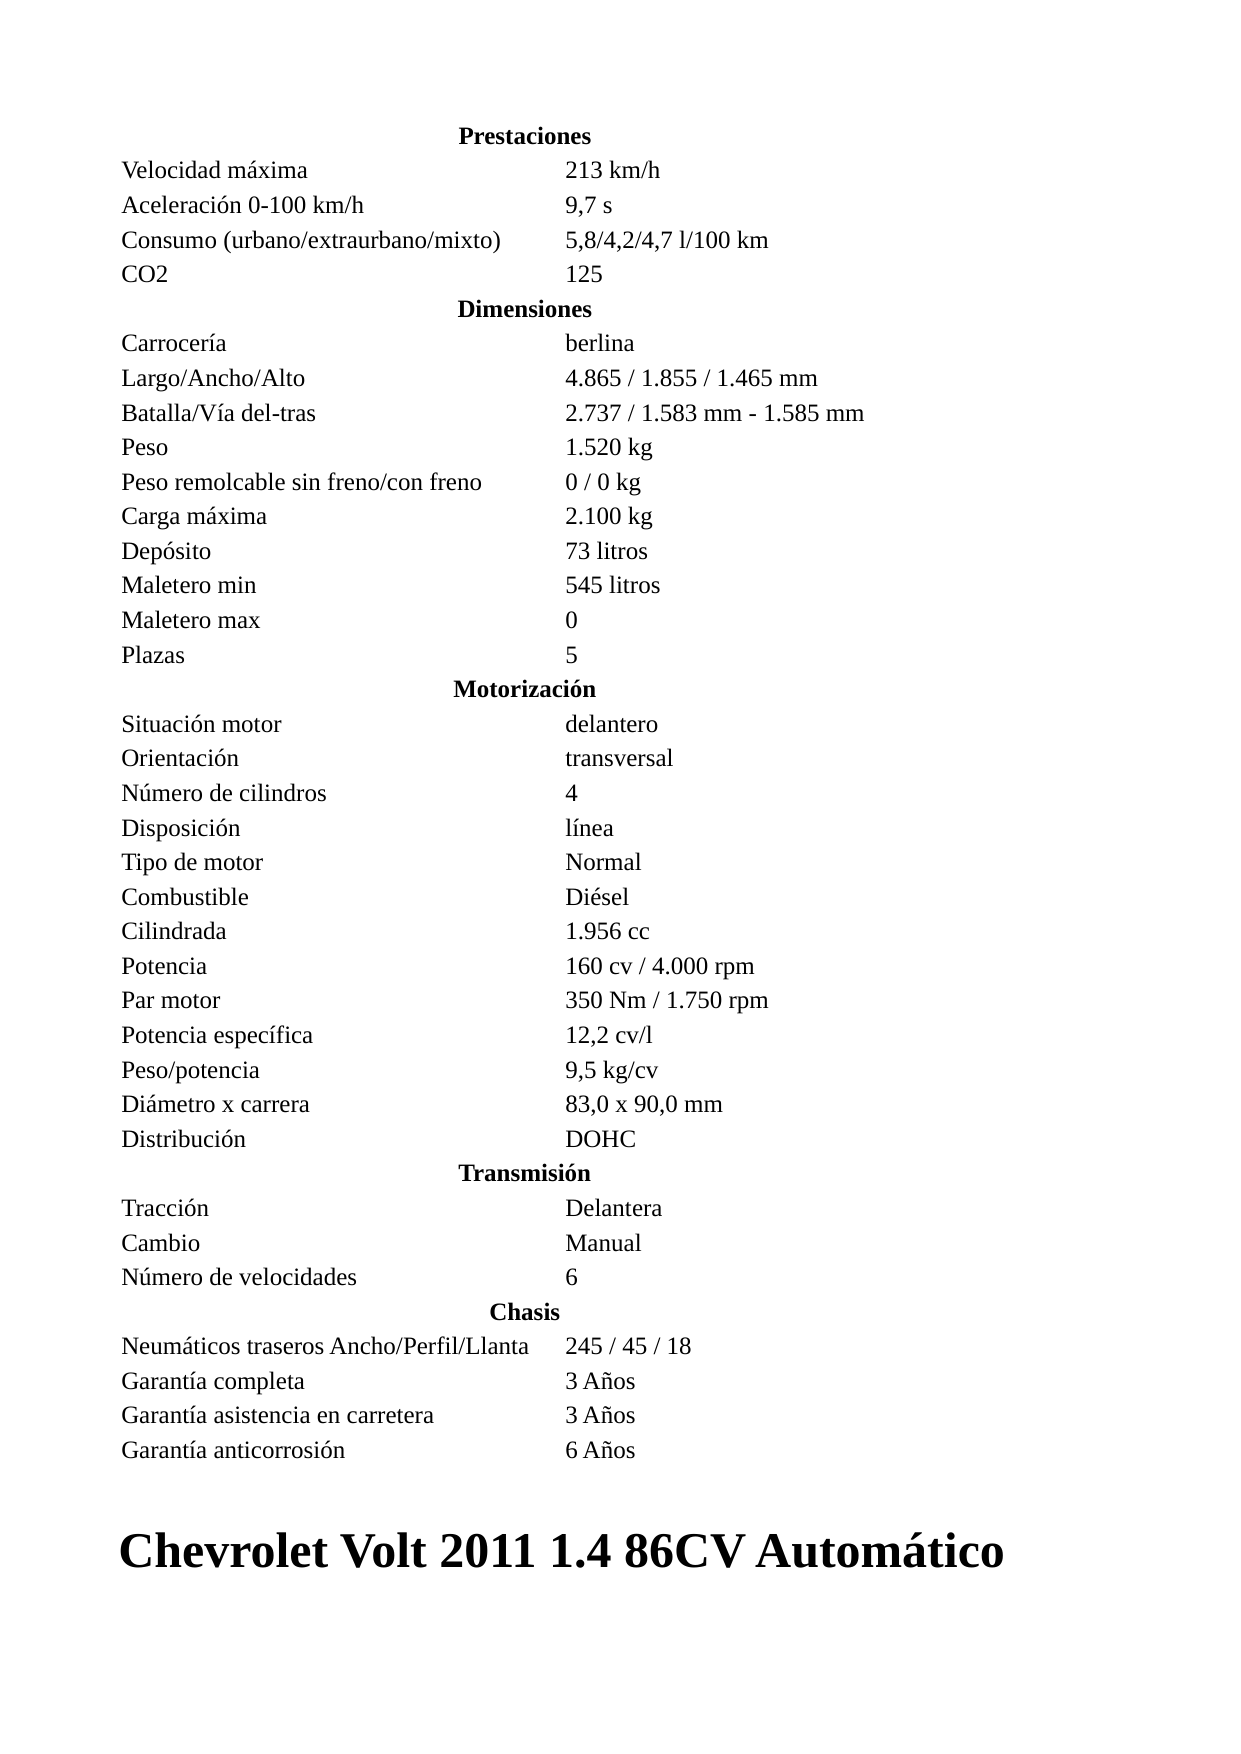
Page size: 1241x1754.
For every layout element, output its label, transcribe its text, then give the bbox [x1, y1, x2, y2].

table_cell Diámetro x carrera [118, 1086, 562, 1121]
subtitle Chevrolet Volt 2011 1.4 86CV Automático [118, 1521, 1122, 1578]
table_cell Chasis [118, 1294, 931, 1328]
table_cell 1.956 cc [562, 914, 931, 948]
table_cell 3 Años [562, 1398, 931, 1432]
table_cell Normal [562, 844, 931, 879]
table_cell Dimensiones [118, 291, 931, 326]
table_cell 5,8/4,2/4,7 l/100 km [562, 222, 931, 256]
table_cell Maletero max [118, 602, 562, 637]
table_cell 0 [562, 602, 931, 637]
table_cell Tipo de motor [118, 844, 562, 879]
table_cell Combustible [118, 879, 562, 913]
table_cell Garantía completa [118, 1363, 562, 1398]
table_cell línea [562, 810, 931, 844]
table_cell Carga máxima [118, 499, 562, 533]
table_cell 5 [562, 637, 931, 671]
table_cell Peso/potencia [118, 1052, 562, 1086]
table_cell 3 Años [562, 1363, 931, 1398]
table_cell Plazas [118, 637, 562, 671]
table_cell 12,2 cv/l [562, 1017, 931, 1052]
table_cell Maletero min [118, 568, 562, 602]
table_cell Cambio [118, 1225, 562, 1259]
table_cell Aceleración 0-100 km/h [118, 187, 562, 222]
table_cell Peso [118, 429, 562, 464]
table_cell 350 Nm / 1.750 rpm [562, 983, 931, 1017]
table_cell Manual [562, 1225, 931, 1259]
table_cell Neumáticos traseros Ancho/Perfil/Llanta [118, 1329, 562, 1363]
table_cell Tracción [118, 1190, 562, 1225]
table_cell 245 / 45 / 18 [562, 1329, 931, 1363]
table_cell berlina [562, 326, 931, 360]
table_cell 9,7 s [562, 187, 931, 222]
table_cell Potencia [118, 948, 562, 983]
table_cell Situación motor [118, 706, 562, 741]
table_cell 0 / 0 kg [562, 464, 931, 498]
table_cell Potencia específica [118, 1017, 562, 1052]
table_cell Peso remolcable sin freno/con freno [118, 464, 562, 498]
table_cell Carrocería [118, 326, 562, 360]
table_header Prestaciones [118, 118, 931, 153]
table_cell Número de cilindros [118, 775, 562, 810]
table_cell 6 Años [562, 1432, 931, 1467]
table_cell 1.520 kg [562, 429, 931, 464]
table_cell 2.737 / 1.583 mm - 1.585 mm [562, 395, 931, 429]
table_cell Garantía asistencia en carretera [118, 1398, 562, 1432]
table_cell 160 cv / 4.000 rpm [562, 948, 931, 983]
table_cell 125 [562, 256, 931, 291]
table_cell Disposición [118, 810, 562, 844]
table_cell 83,0 x 90,0 mm [562, 1086, 931, 1121]
table_cell Delantera [562, 1190, 931, 1225]
table_cell Consumo (urbano/extraurbano/mixto) [118, 222, 562, 256]
table_cell 9,5 kg/cv [562, 1052, 931, 1086]
table_cell Motorización [118, 671, 931, 706]
table_cell Garantía anticorrosión [118, 1432, 562, 1467]
table_cell 4.865 / 1.855 / 1.465 mm [562, 360, 931, 395]
table_cell delantero [562, 706, 931, 741]
table_cell Largo/Ancho/Alto [118, 360, 562, 395]
table_cell Cilindrada [118, 914, 562, 948]
table_cell 4 [562, 775, 931, 810]
table_cell Transmisión [118, 1156, 931, 1190]
table_cell 6 [562, 1259, 931, 1294]
table_cell Número de velocidades [118, 1259, 562, 1294]
table_cell CO2 [118, 256, 562, 291]
table_cell DOHC [562, 1121, 931, 1156]
table_cell 73 litros [562, 533, 931, 568]
table_cell Velocidad máxima [118, 153, 562, 187]
table_cell Par motor [118, 983, 562, 1017]
table_cell Diésel [562, 879, 931, 913]
table_cell 2.100 kg [562, 499, 931, 533]
table_cell Depósito [118, 533, 562, 568]
table_cell Batalla/Vía del-tras [118, 395, 562, 429]
table_cell Distribución [118, 1121, 562, 1156]
table_cell 213 km/h [562, 153, 931, 187]
table_cell 545 litros [562, 568, 931, 602]
table_cell Orientación [118, 741, 562, 775]
table_cell transversal [562, 741, 931, 775]
